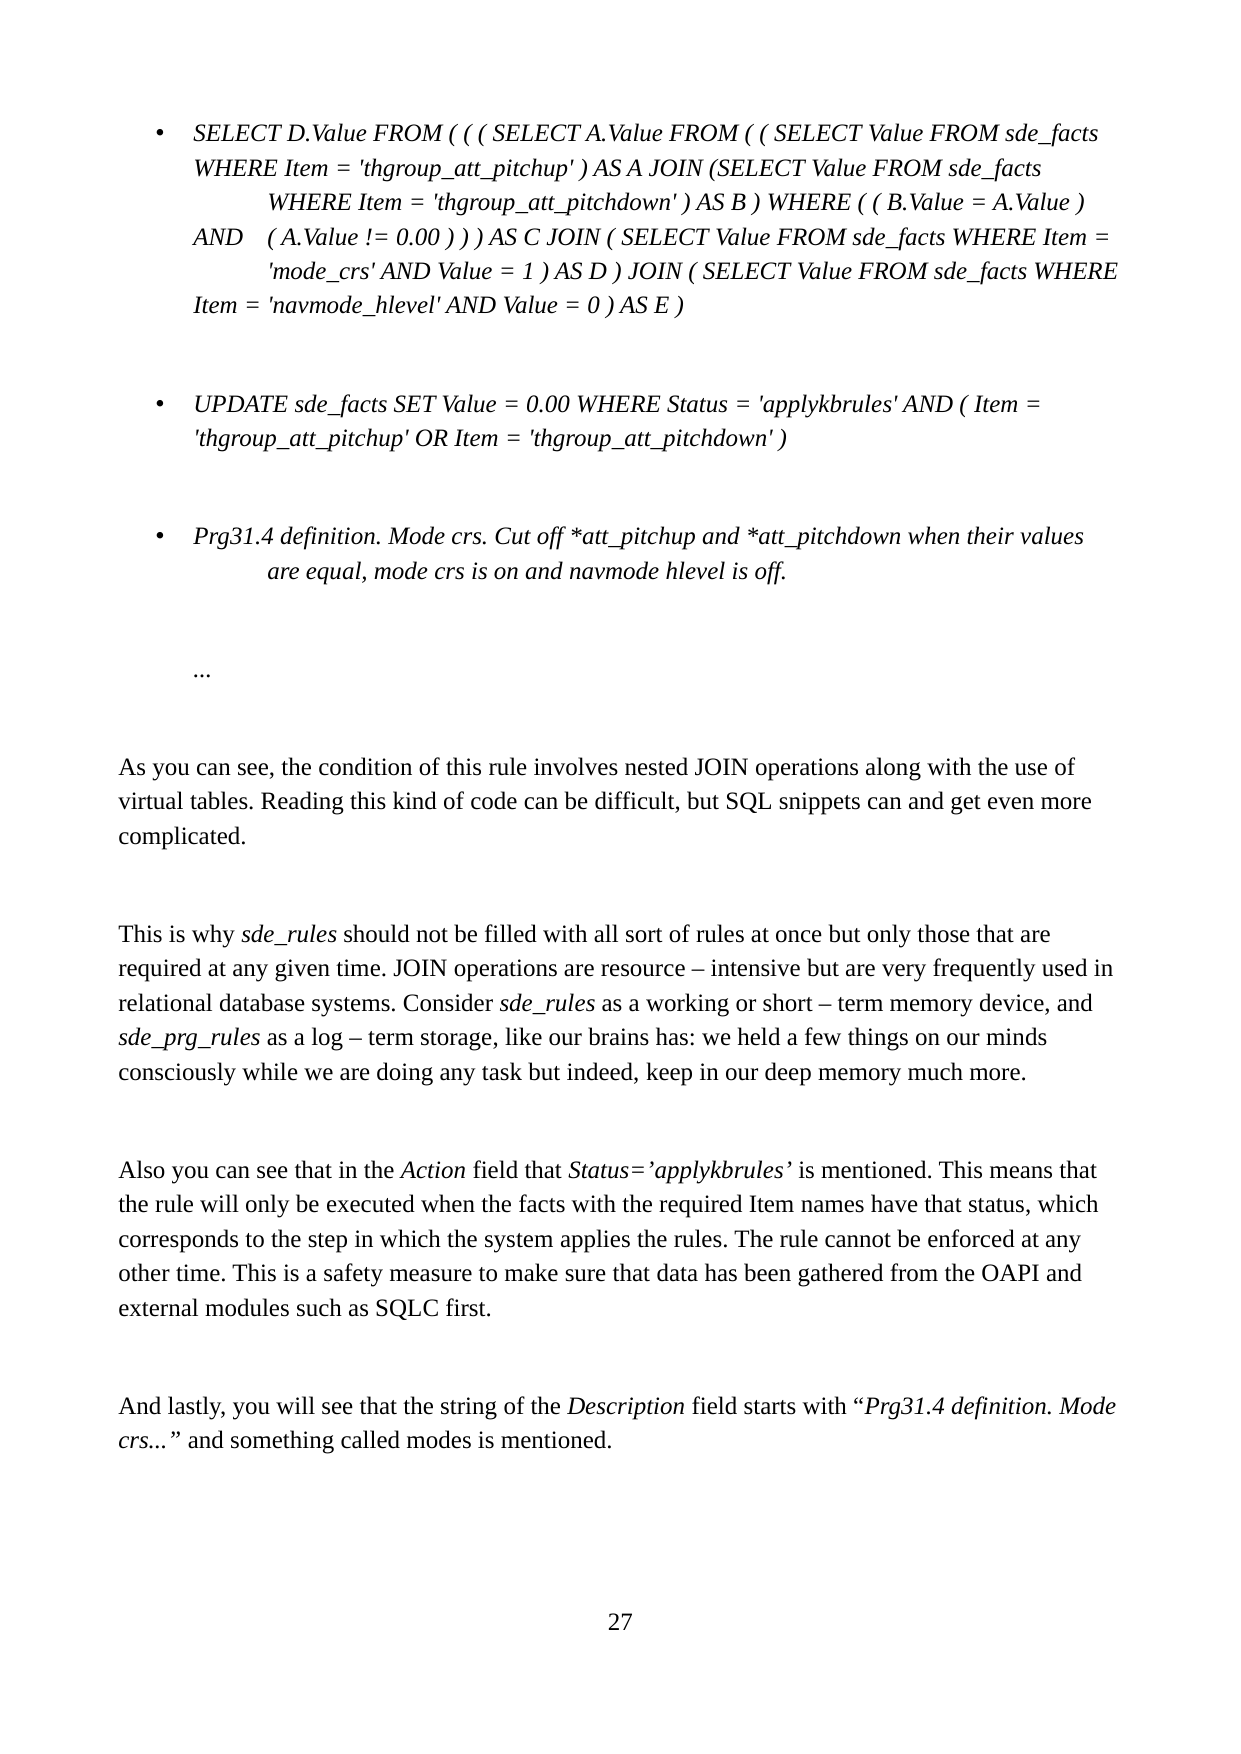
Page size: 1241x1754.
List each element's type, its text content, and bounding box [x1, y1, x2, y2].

list ... [156, 654, 1122, 683]
text As you can see, the condition of this rule involves nested JOIN operations along with the use of virtual tables. Reading this kind of code can be difficult, but SQL snippets can and get even more complicated. [118, 752, 1122, 850]
list UPDATE sde_facts SET Value = 0.00 WHERE Status = 'applykbrules' AND ( Item = 'thgroup_att_pitchup' OR Item = 'thgroup_att_pitchdown' ) [156, 389, 1122, 452]
list SELECT D.Value FROM ( ( ( SELECT A.Value FROM ( ( SELECT Value FROM sde_facts WHERE Item = 'thgroup_att_pitchup' ) AS A JOIN (SELECT Value FROM sde_facts WHERE Item = 'thgroup_att_pitchdown' ) AS B ) WHERE ( ( B.Value = A.Value ) AND ( A.Value != 0.00 ) ) ) AS C JOIN ( SELECT Value FROM sde_facts WHERE Item = 'mode_crs' AND Value = 1 ) AS D ) JOIN ( SELECT Value FROM sde_facts WHERE Item = 'navmode_hlevel' AND Value = 0 ) AS E ) [156, 118, 1122, 319]
text And lastly, you will see that the string of the Description field starts with “Prg31.4 definition. Mode crs...” and something called modes is mentioned. [118, 1391, 1122, 1454]
list Prg31.4 definition. Mode crs. Cut off *att_pitchup and *att_pitchdown when their values are equal, mode crs is on and navmode hlevel is off. [156, 521, 1122, 584]
text This is why sde_rules should not be filled with all sort of rules at once but only those that are required at any given time. JOIN operations are resource – intensive but are very frequently used in relational database systems. Consider sde_rules as a working or short – term memory device, and sde_prg_rules as a log – term storage, like our brains has: we held a few things on our minds consciously while we are doing any task but indeed, keep in our deep memory much more. [118, 919, 1122, 1086]
text Also you can see that in the Action field that Status=’applykbrules’ is mentioned. This means that the rule will only be executed when the facts with the required Item names have that status, which corresponds to the step in which the system applies the rules. The rule cannot be enforced at any other time. This is a safety measure to make sure that data has been gathered from the OAPI and external modules such as SQLC first. [118, 1155, 1122, 1322]
